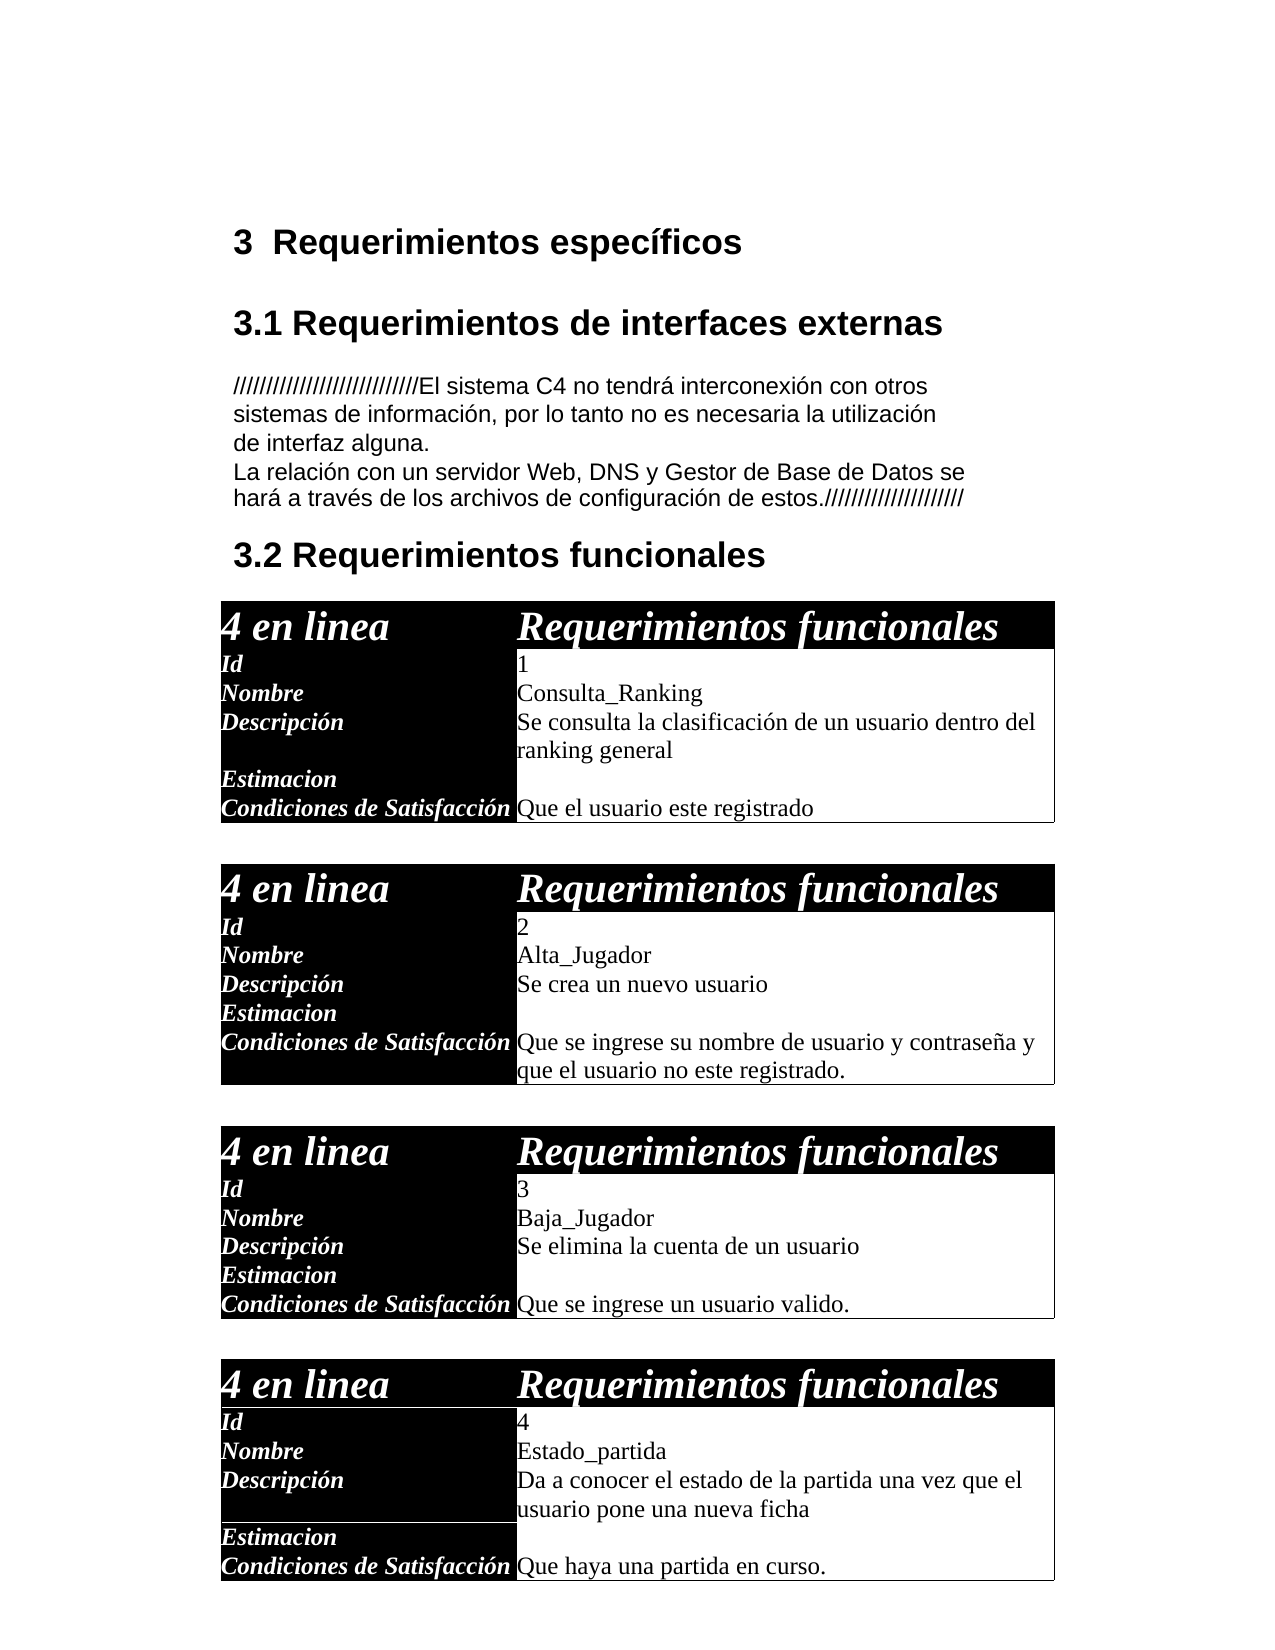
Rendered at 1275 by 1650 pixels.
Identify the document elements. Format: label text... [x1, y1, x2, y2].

table_header 4 en linea [222, 1127, 517, 1174]
table_cell 2 [517, 912, 1054, 940]
table_cell Nombre [222, 678, 517, 707]
table_cell Que se ingrese un usuario valido. [517, 1289, 1054, 1318]
table_cell Estimacion [222, 998, 517, 1027]
table_cell Descripción [222, 1231, 517, 1260]
table_cell Alta_Jugador [517, 940, 1054, 969]
table_cell 1 [517, 649, 1054, 678]
table_cell Se crea un nuevo usuario [517, 969, 1054, 998]
table_cell [517, 998, 1054, 1027]
table_cell Descripción [222, 707, 517, 764]
table_cell Da a conocer el estado de la partida una vez que el usuario pone una nueva ficha [517, 1465, 1054, 1522]
table_cell Que haya una partida en curso. [517, 1551, 1054, 1580]
table_cell Estado_partida [517, 1436, 1054, 1465]
table_header Requerimientos funcionales [517, 1360, 1054, 1407]
table_cell Id [222, 1408, 517, 1436]
table_cell Nombre [222, 940, 517, 969]
table_header Requerimientos funcionales [517, 1127, 1054, 1174]
table_cell Descripción [222, 969, 517, 998]
table_cell Estimacion [222, 764, 517, 793]
table_cell 3 [517, 1174, 1054, 1203]
text 3.1 Requerimientos de interfaces externas [233, 302, 1054, 343]
text La relación con un servidor Web, DNS y Gestor de Base de Datos se hará a través de los archivos de configuración de estos.///////////////////// [233, 457, 973, 512]
table_cell Baja_Jugador [517, 1203, 1054, 1231]
table_cell Condiciones de Satisfacción [222, 1027, 517, 1084]
table_cell 4 [517, 1408, 1054, 1436]
table_cell Se consulta la clasificación de un usuario dentro del ranking general [517, 707, 1054, 764]
table_cell Estimacion [222, 1523, 517, 1551]
table_header 4 en linea [222, 602, 517, 649]
table_header 4 en linea [222, 1360, 517, 1407]
table_cell Que se ingrese su nombre de usuario y contraseña y que el usuario no este registrado. [517, 1027, 1054, 1084]
text 3.2 Requerimientos funcionales [233, 534, 1054, 574]
table_cell [517, 1523, 1054, 1551]
table_cell Condiciones de Satisfacción [222, 793, 517, 822]
table_cell Que el usuario este registrado [517, 793, 1054, 822]
table_cell Consulta_Ranking [517, 678, 1054, 707]
text 3 Requerimientos específicos [233, 221, 1054, 262]
table_cell [517, 764, 1054, 793]
table_header Requerimientos funcionales [517, 602, 1054, 649]
table_cell Estimacion [222, 1260, 517, 1289]
table_cell Se elimina la cuenta de un usuario [517, 1231, 1054, 1260]
table_header Requerimientos funcionales [517, 865, 1054, 912]
table_cell Condiciones de Satisfacción [222, 1289, 517, 1318]
table_cell Condiciones de Satisfacción [222, 1551, 517, 1580]
table_cell Descripción [222, 1465, 517, 1522]
table_cell Id [222, 649, 517, 678]
table_cell Id [222, 1174, 517, 1203]
table_cell Nombre [222, 1436, 517, 1465]
text ////////////////////////////El sistema C4 no tendrá interconexión con otros sistemas de información, por lo tanto no es necesaria la utilización de interfaz alguna. [233, 372, 962, 456]
table_cell Nombre [222, 1203, 517, 1231]
table_header 4 en linea [222, 865, 517, 912]
table_cell Id [222, 912, 517, 940]
table_cell [517, 1260, 1054, 1289]
